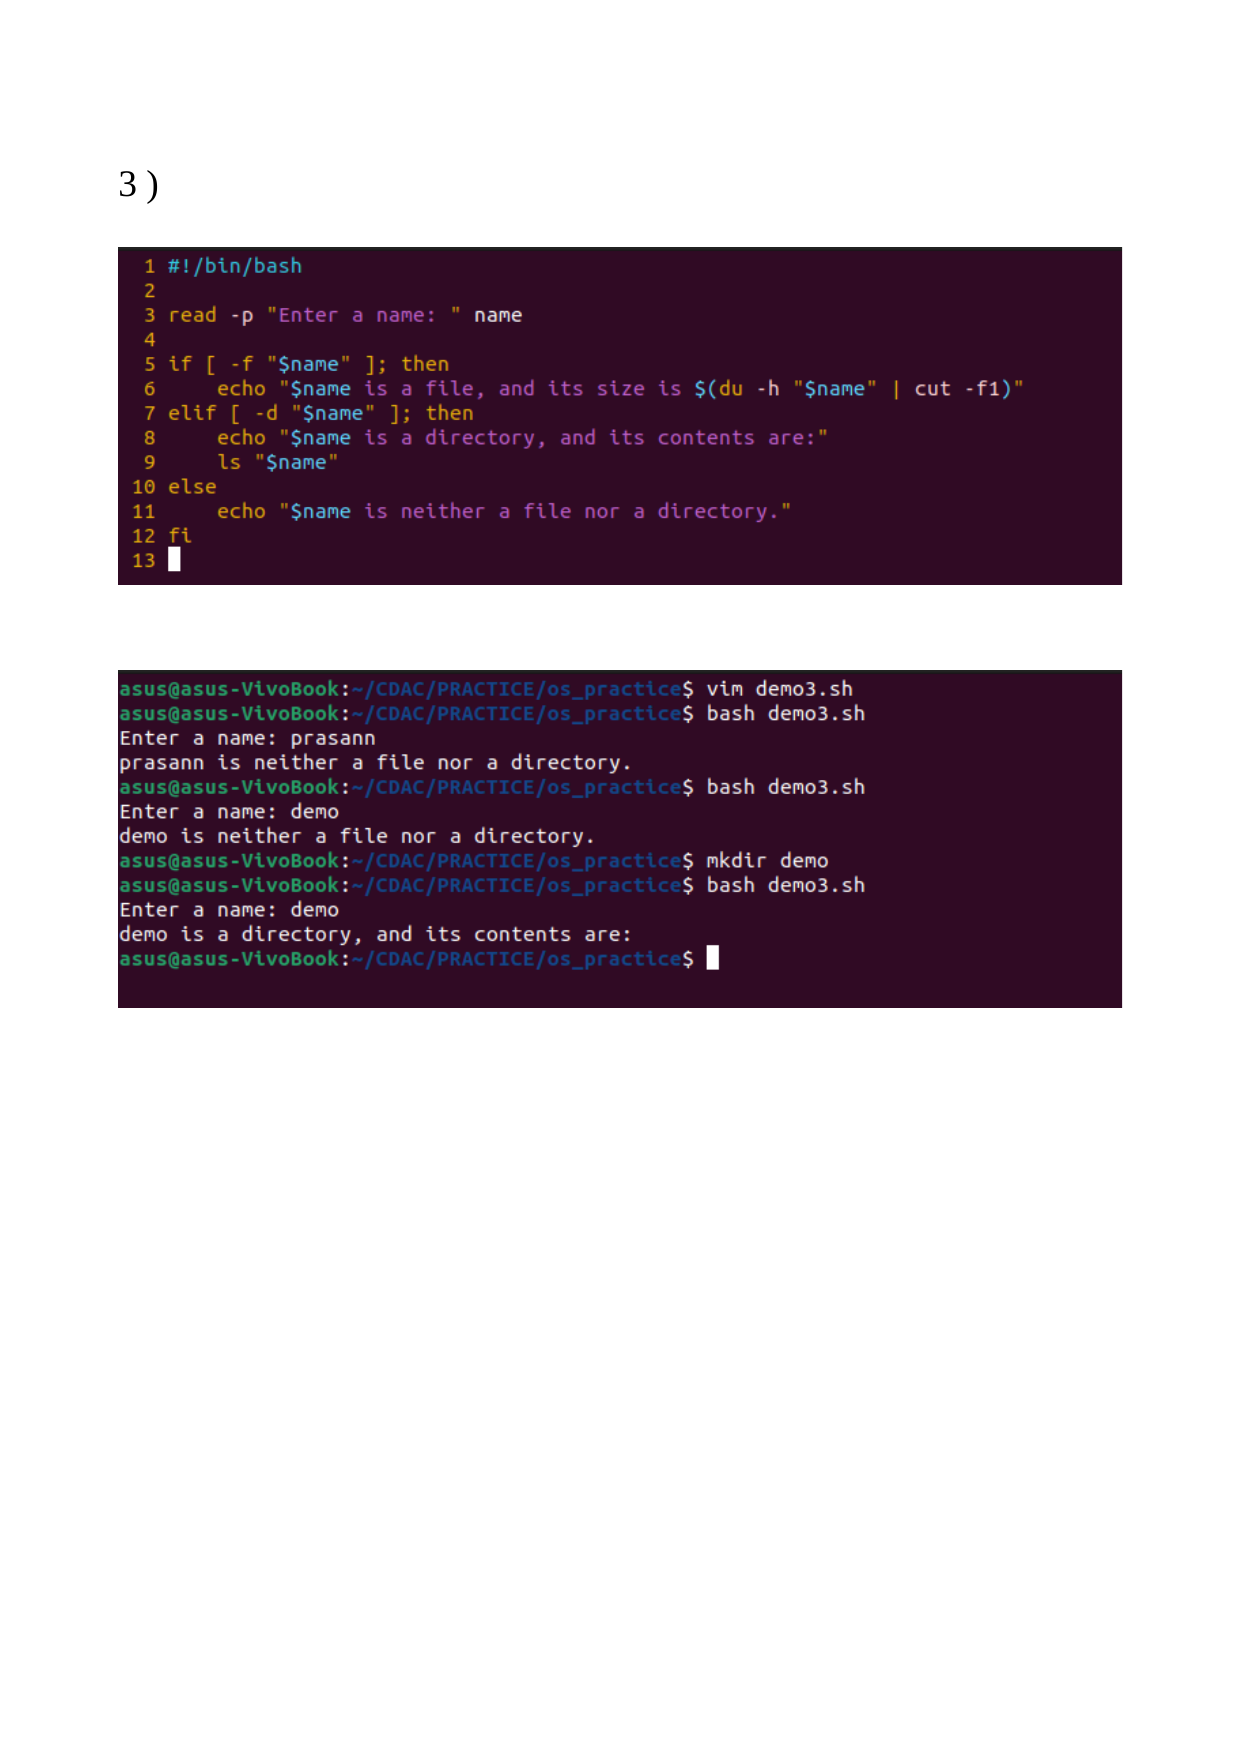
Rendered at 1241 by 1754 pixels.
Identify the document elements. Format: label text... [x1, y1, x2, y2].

text 3 ) [118, 161, 1122, 204]
picture [118, 670, 1123, 1008]
picture [118, 247, 1123, 585]
